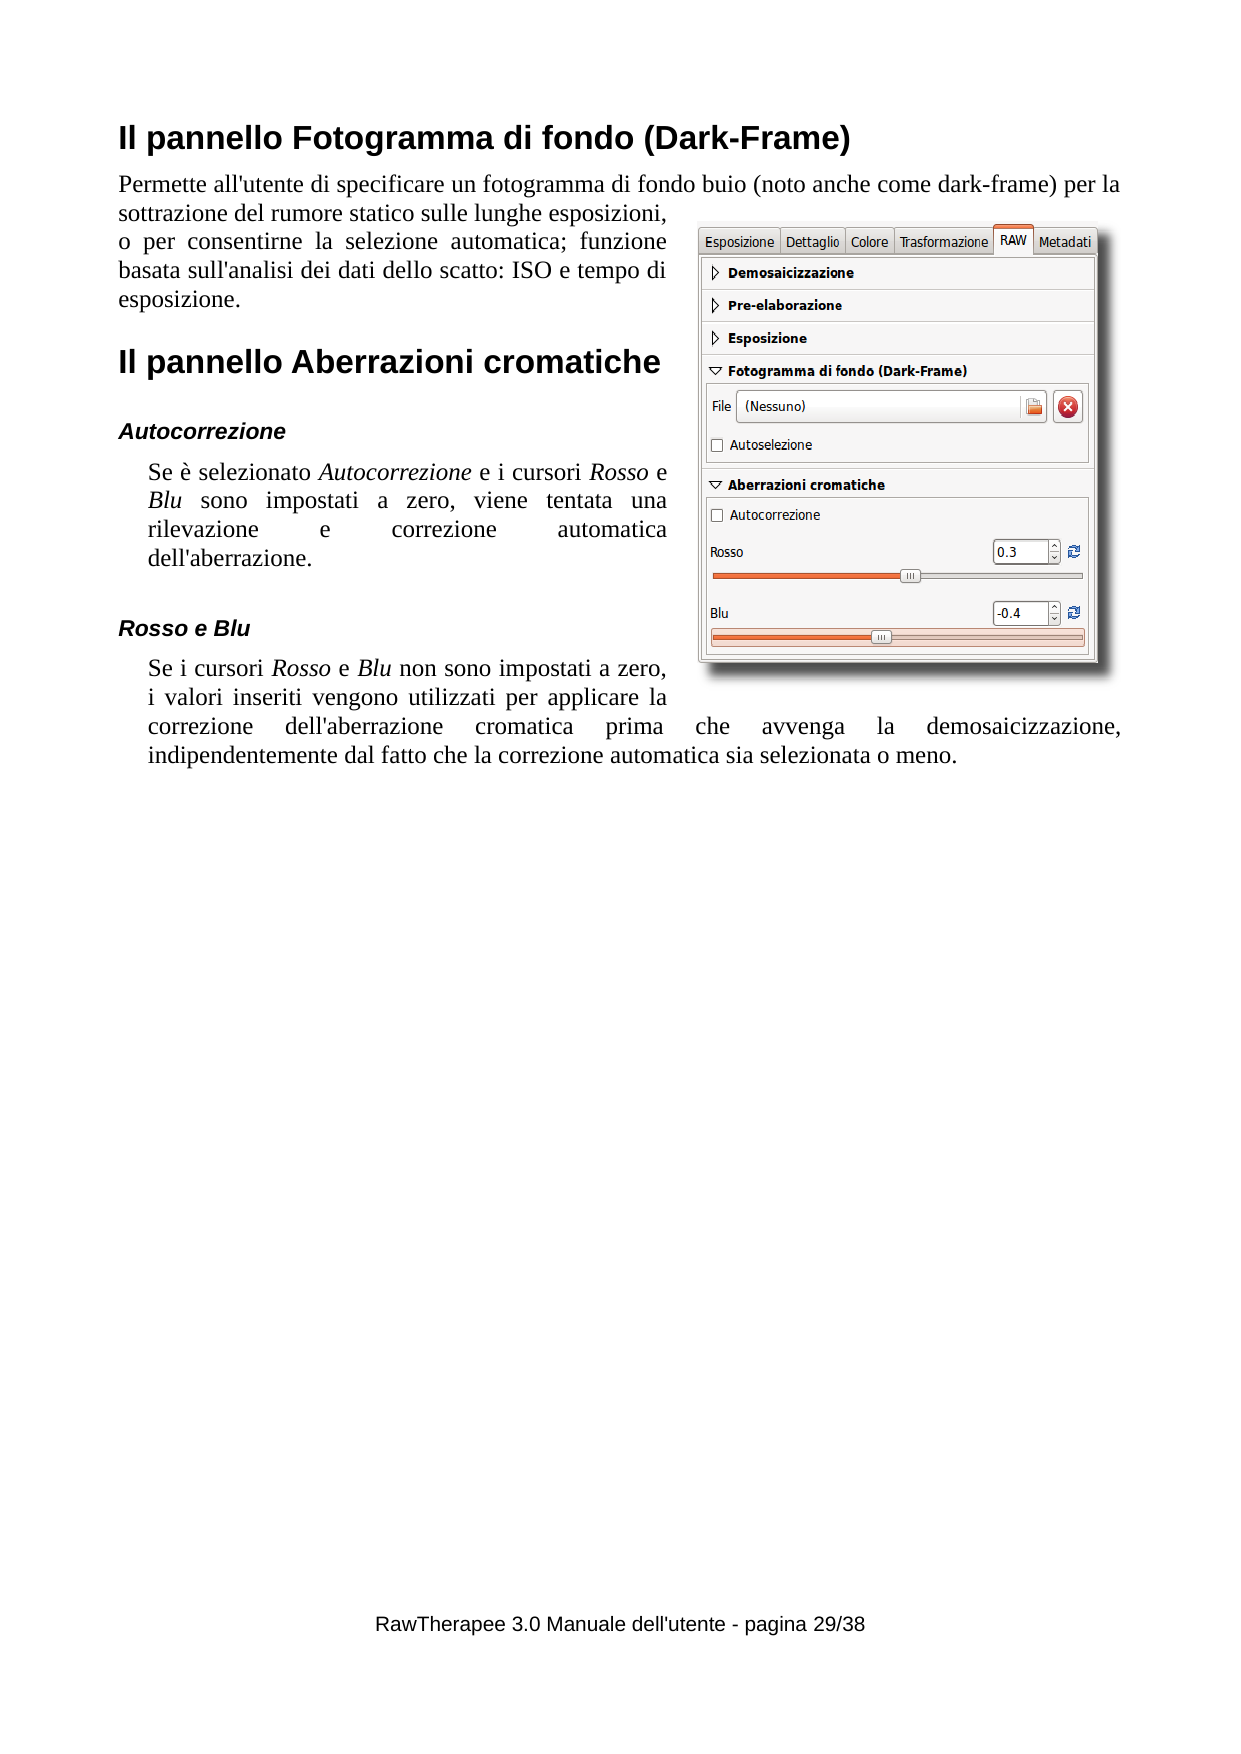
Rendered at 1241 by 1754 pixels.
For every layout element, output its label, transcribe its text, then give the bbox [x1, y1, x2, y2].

subtitle Il pannello Aberrazioni cromatiche [118, 342, 697, 381]
subtitle Il pannello Fotogramma di fondo (Dark-Frame) [118, 118, 1122, 157]
text Permette all'utente di specificare un fotogramma di fondo buio (noto anche come dark-frame) per la sottrazione del rumore statico sulle lunghe esposizioni, o per consentirne la selezione automatica; funzione basata sull'analisi dei dati dello scatto: ISO e tempo di esposizione. [118, 169, 1122, 313]
subtitle Autocorrezione [118, 418, 697, 444]
text Se i cursori Rosso e Blu non sono impostati a zero, i valori inseriti vengono utilizzati per applicare la correzione dell'aberrazione cromatica prima che avvenga la demosaicizzazione, indipendentemente dal fatto che la correzione automatica sia selezionata o meno. [148, 653, 1122, 768]
subtitle Rosso e Blu [118, 614, 697, 641]
text Se è selezionato Autocorrezione e i cursori Rosso e Blu sono impostati a zero, viene tentata una rilevazione e correzione automatica dell'aberrazione. [148, 457, 697, 572]
picture [697, 220, 1122, 691]
